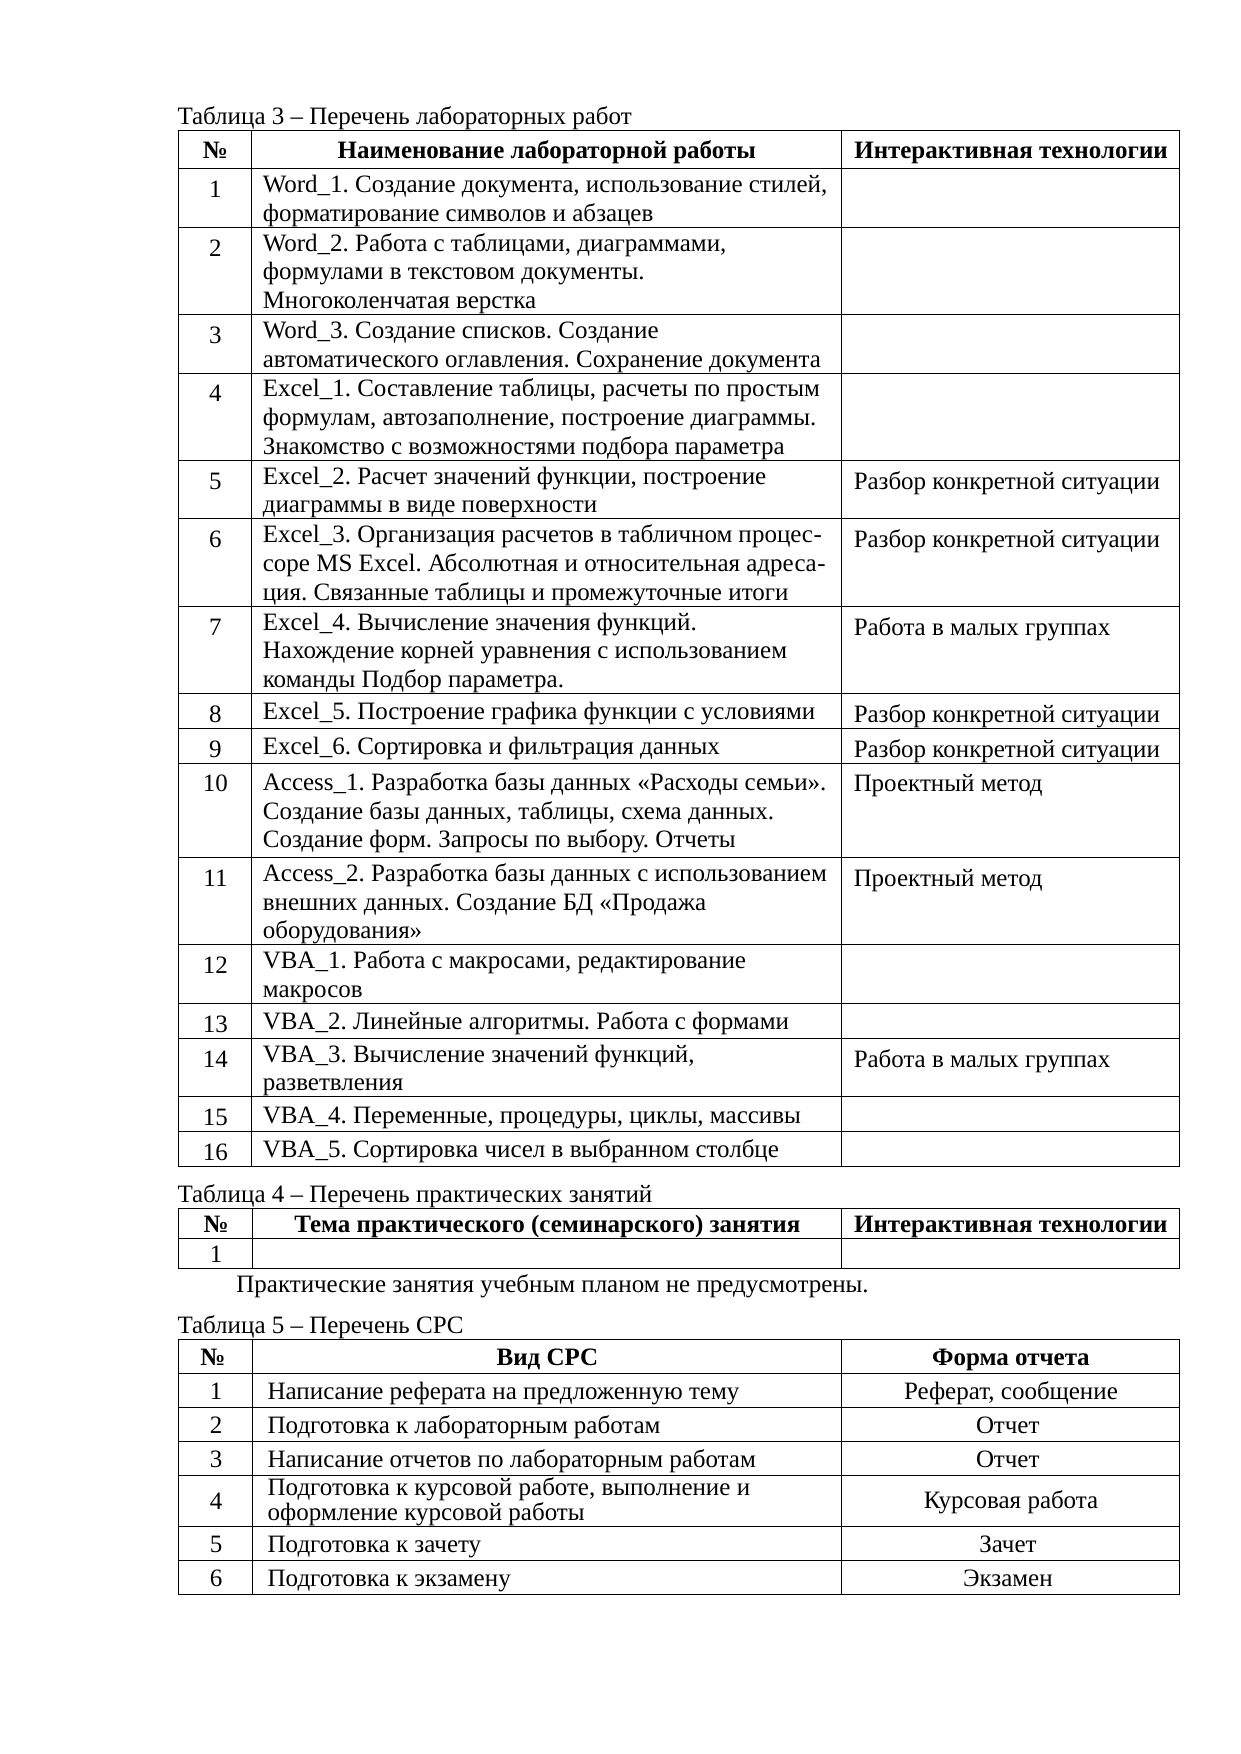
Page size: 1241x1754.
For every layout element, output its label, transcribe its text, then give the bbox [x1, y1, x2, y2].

text Таблица 3 – Перечень лабораторных работ [177, 101, 1181, 130]
table_cell 12 [179, 945, 251, 1003]
table_cell 14 [179, 1039, 251, 1096]
table_cell 6 [179, 1561, 252, 1593]
table_cell Подготовка к курсовой работе, выполнение и оформление курсовой работы [253, 1476, 841, 1526]
table_cell Excel_1. Составление таблицы, расчеты по простым формулам, автозаполнение, построение диаграммы. Знакомство с возможностями подбора параметра [252, 374, 841, 460]
table_cell 4 [179, 374, 251, 460]
table_cell Excel_5. Построение графика функции с условиями [252, 694, 841, 728]
table_cell Курсовая работа [842, 1476, 1179, 1526]
table_header Тема практического (семинарского) занятия [253, 1209, 841, 1238]
table_header № [179, 1209, 252, 1238]
table_header Интерактивная технологии [842, 1209, 1179, 1238]
table_cell 1 [179, 1239, 252, 1268]
table_header Наименование лабораторной работы [252, 131, 841, 168]
table_cell [842, 1004, 1179, 1038]
table_cell 1 [179, 1374, 252, 1407]
table_cell 2 [179, 1408, 252, 1441]
table_cell Excel_4. Вычисление значения функций. Нахождение корней уравнения с использованием команды Подбор параметра. [252, 607, 841, 693]
table_cell Excel_2. Расчет значений функции, построение диаграммы в виде поверхности [252, 461, 841, 518]
table_cell Разбор конкретной ситуации [842, 694, 1179, 728]
table_cell 8 [179, 694, 251, 728]
table_cell 3 [179, 315, 251, 372]
table_cell 2 [179, 228, 251, 314]
table_cell [842, 228, 1179, 314]
table_cell 9 [179, 729, 251, 762]
table_cell 4 [179, 1476, 252, 1526]
table_cell VBA_5. Сортировка чисел в выбранном столбце [252, 1132, 841, 1166]
table_cell Подготовка к зачету [253, 1527, 841, 1559]
table_cell [842, 374, 1179, 460]
table_cell 1 [179, 169, 251, 227]
table_cell 10 [179, 764, 251, 857]
table_cell 5 [179, 461, 251, 518]
table_cell VBA_1. Работа с макросами, редактирование макросов [252, 945, 841, 1003]
table_header Форма отчета [842, 1340, 1179, 1373]
table_cell Excel_3. Организация расчетов в табличном процес­соре MS Excel. Абсолютная и относительная адреса­ция. Связанные таблицы и промежуточные итоги [252, 519, 841, 606]
table_cell Зачет [842, 1527, 1179, 1559]
table_cell Отчет [842, 1442, 1179, 1474]
table_cell Word_2. Работа с таблицами, диаграммами, формулами в текстовом документы. Многоколенчатая верстка [252, 228, 841, 314]
table_cell [842, 945, 1179, 1003]
table_cell Написание отчетов по лабораторным работам [253, 1442, 841, 1474]
table_cell Access_1. Разработка базы данных «Расходы семьи». Создание базы данных, таблицы, схема данных. Создание форм. Запросы по выбору. Отчеты [252, 764, 841, 857]
table_cell 11 [179, 858, 251, 944]
table_header № [179, 131, 251, 168]
table_header Вид СРС [253, 1340, 841, 1373]
table_cell 7 [179, 607, 251, 693]
table_cell 3 [179, 1442, 252, 1474]
table_cell Разбор конкретной ситуации [842, 461, 1179, 518]
table_cell Excel_6. Сортировка и фильтрация данных [252, 729, 841, 762]
table_header Интерактивная технологии [842, 131, 1179, 168]
table_cell Access_2. Разработка базы данных с использованием внешних данных. Создание БД «Продажа оборудования» [252, 858, 841, 944]
table_cell VBA_2. Линейные алгоритмы. Работа с формами [252, 1004, 841, 1038]
table_cell 16 [179, 1132, 251, 1166]
table_cell VBA_3. Вычисление значений функций, разветвления [252, 1039, 841, 1096]
table_cell [842, 315, 1179, 372]
table_cell [253, 1239, 841, 1268]
text Таблица 5 – Перечень СРС [177, 1310, 1181, 1339]
table_cell Разбор конкретной ситуации [842, 729, 1179, 762]
table_cell 15 [179, 1097, 251, 1131]
table_cell [842, 169, 1179, 227]
text Таблица 4 – Перечень практических занятий [177, 1179, 1181, 1208]
table_header № [179, 1340, 252, 1373]
table_cell Проектный метод [842, 764, 1179, 857]
table_cell Подготовка к лабораторным работам [253, 1408, 841, 1441]
table_cell Подготовка к экзамену [253, 1561, 841, 1593]
table_cell VBA_4. Переменные, процедуры, циклы, массивы [252, 1097, 841, 1131]
table_cell Работа в малых группах [842, 1039, 1179, 1096]
table_cell 5 [179, 1527, 252, 1559]
table_cell Отчет [842, 1408, 1179, 1441]
table_cell [842, 1239, 1179, 1268]
table_cell Работа в малых группах [842, 607, 1179, 693]
table_cell 13 [179, 1004, 251, 1038]
table_cell 6 [179, 519, 251, 606]
table_cell Экзамен [842, 1561, 1179, 1593]
table_cell Реферат, сообщение [842, 1374, 1179, 1407]
table_cell Разбор конкретной ситуации [842, 519, 1179, 606]
table_cell [842, 1132, 1179, 1166]
table_cell Написание реферата на предложенную тему [253, 1374, 841, 1407]
table_cell Word_3. Создание списков. Создание автоматического оглавления. Сохранение документа [252, 315, 841, 372]
table_cell [842, 1097, 1179, 1131]
text Практические занятия учебным планом не предусмотрены. [177, 1269, 1181, 1297]
table_cell Проектный метод [842, 858, 1179, 944]
table_cell Word_1. Создание документа, использование стилей, форматирование символов и абзацев [252, 169, 841, 227]
